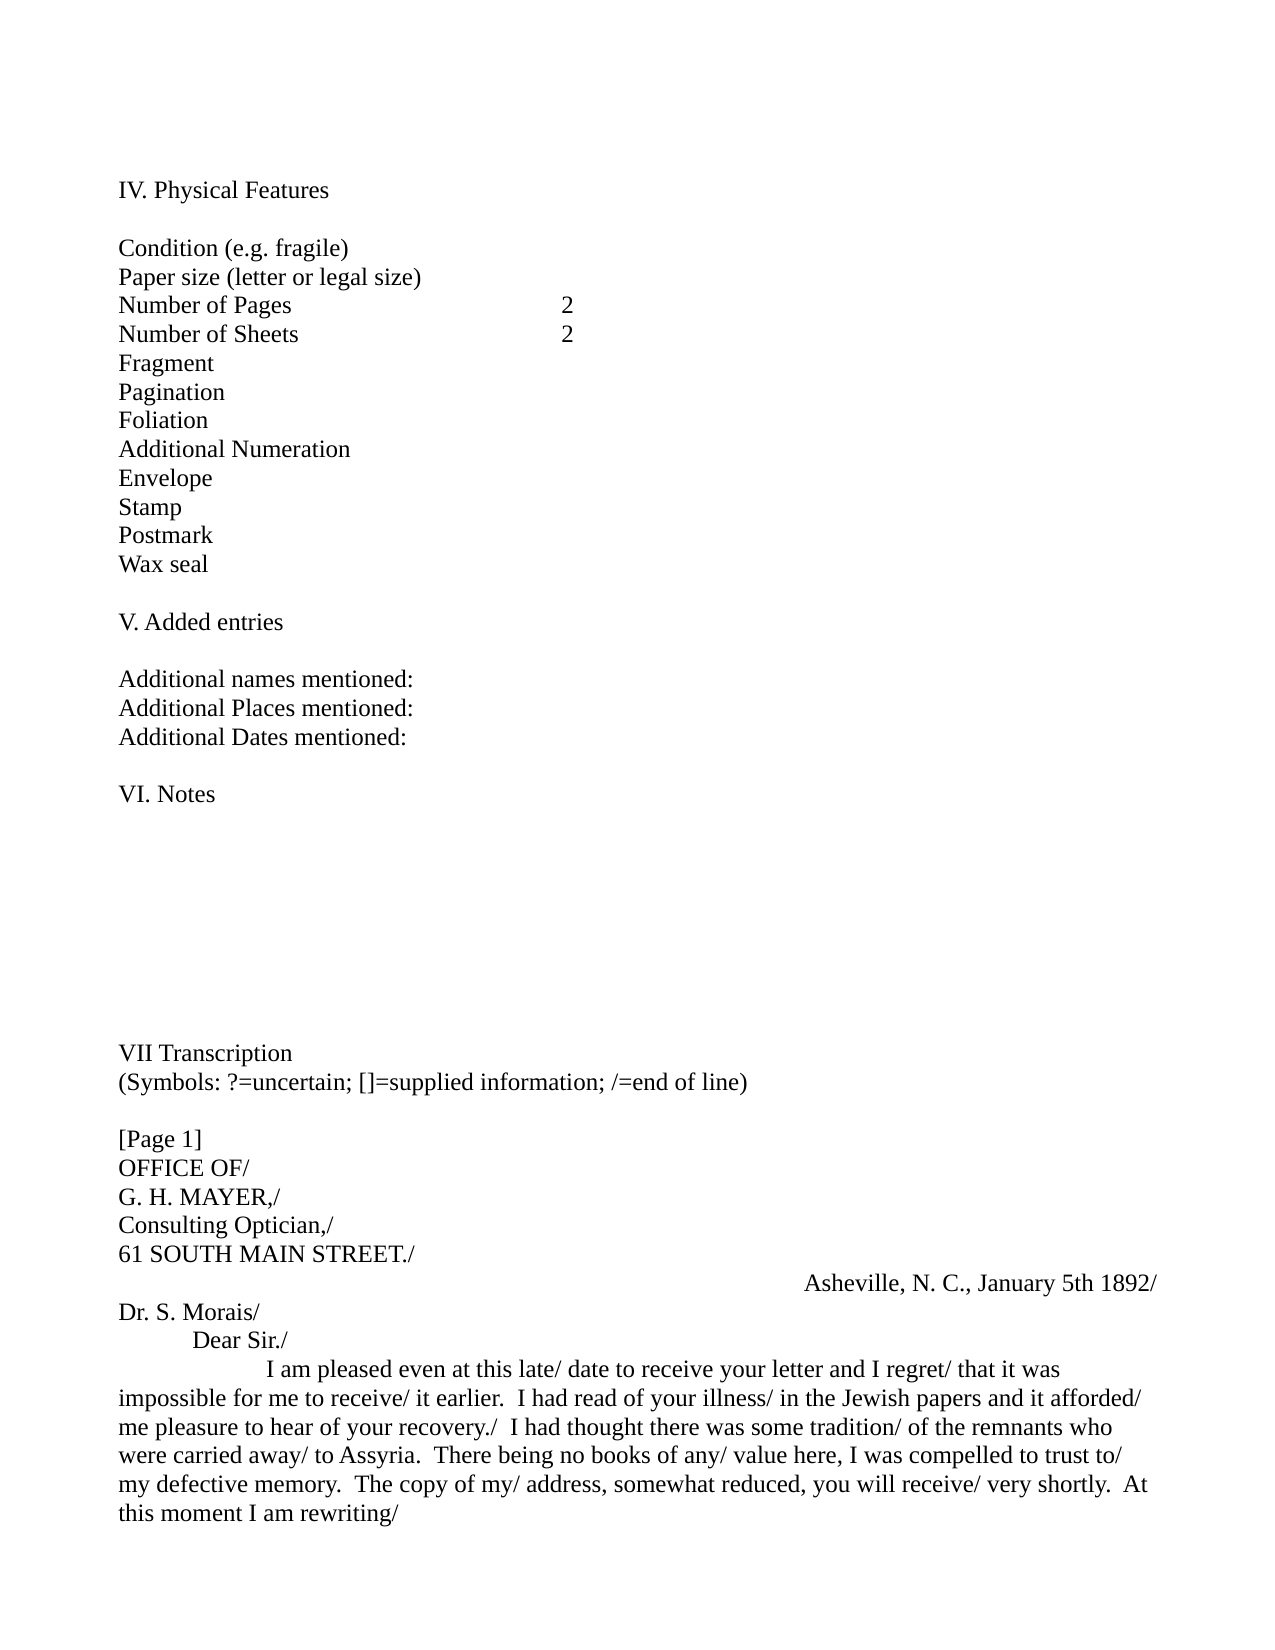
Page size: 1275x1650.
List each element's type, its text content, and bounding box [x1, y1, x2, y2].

text Number of Pages 2 [118, 291, 1157, 319]
text Consulting Optician,/ [118, 1211, 1157, 1239]
text Stamp [118, 492, 1157, 521]
text G. H. MAYER,/ [118, 1182, 1157, 1211]
text 61 SOUTH MAIN STREET./ [118, 1239, 1157, 1268]
text Additional names mentioned: [118, 664, 1157, 693]
text Wax seal [118, 549, 1157, 578]
text Postma rk [118, 521, 1157, 549]
text V. Added entries [118, 607, 1157, 636]
text I am pleased even at this late/ date to receive your letter and I regret/ that it was impossible for me to receive/ it earlier. I had read of your illness/ in the Jewish papers and it afforded/ me pleasure to hear of your recovery./ I had thought there was some tradition/ of the remnants who were carried away/ to Assyria. There being no books of any/ value here, I was compelled to trust to/ my defective memory. The copy of my/ address, somewhat reduced, you will receive/ very shortly. At this moment I am rewriting/ [118, 1354, 1157, 1527]
text Paper size (letter or legal size) [118, 262, 1157, 291]
text Number of Sheets 2 [118, 319, 1157, 348]
text IV. Physical Features [118, 176, 1157, 204]
text Additional Places mentioned: [118, 693, 1157, 722]
text VI. Notes [118, 779, 1157, 808]
text VII Transcription [118, 1038, 1157, 1067]
text Condition (e.g. fragile) [118, 233, 1157, 262]
text Dr. S. Morais/ [118, 1297, 1157, 1326]
text Fragment [118, 348, 1157, 377]
text Asheville, N. C., January 5th 1892/ [118, 1268, 1157, 1297]
text Additional Numeration [118, 434, 1157, 463]
text Foliation [118, 406, 1157, 434]
text Additional Dates mentioned: [118, 722, 1157, 751]
text [Page 1] [118, 1124, 1157, 1153]
text OFFICE OF/ [118, 1153, 1157, 1182]
text Envelope [118, 463, 1157, 492]
text Pagination [118, 377, 1157, 406]
text Dear Sir./ [118, 1326, 1157, 1354]
text (Symbols: ?=uncertain; []=supplied information; /=end of line) [118, 1067, 1157, 1096]
